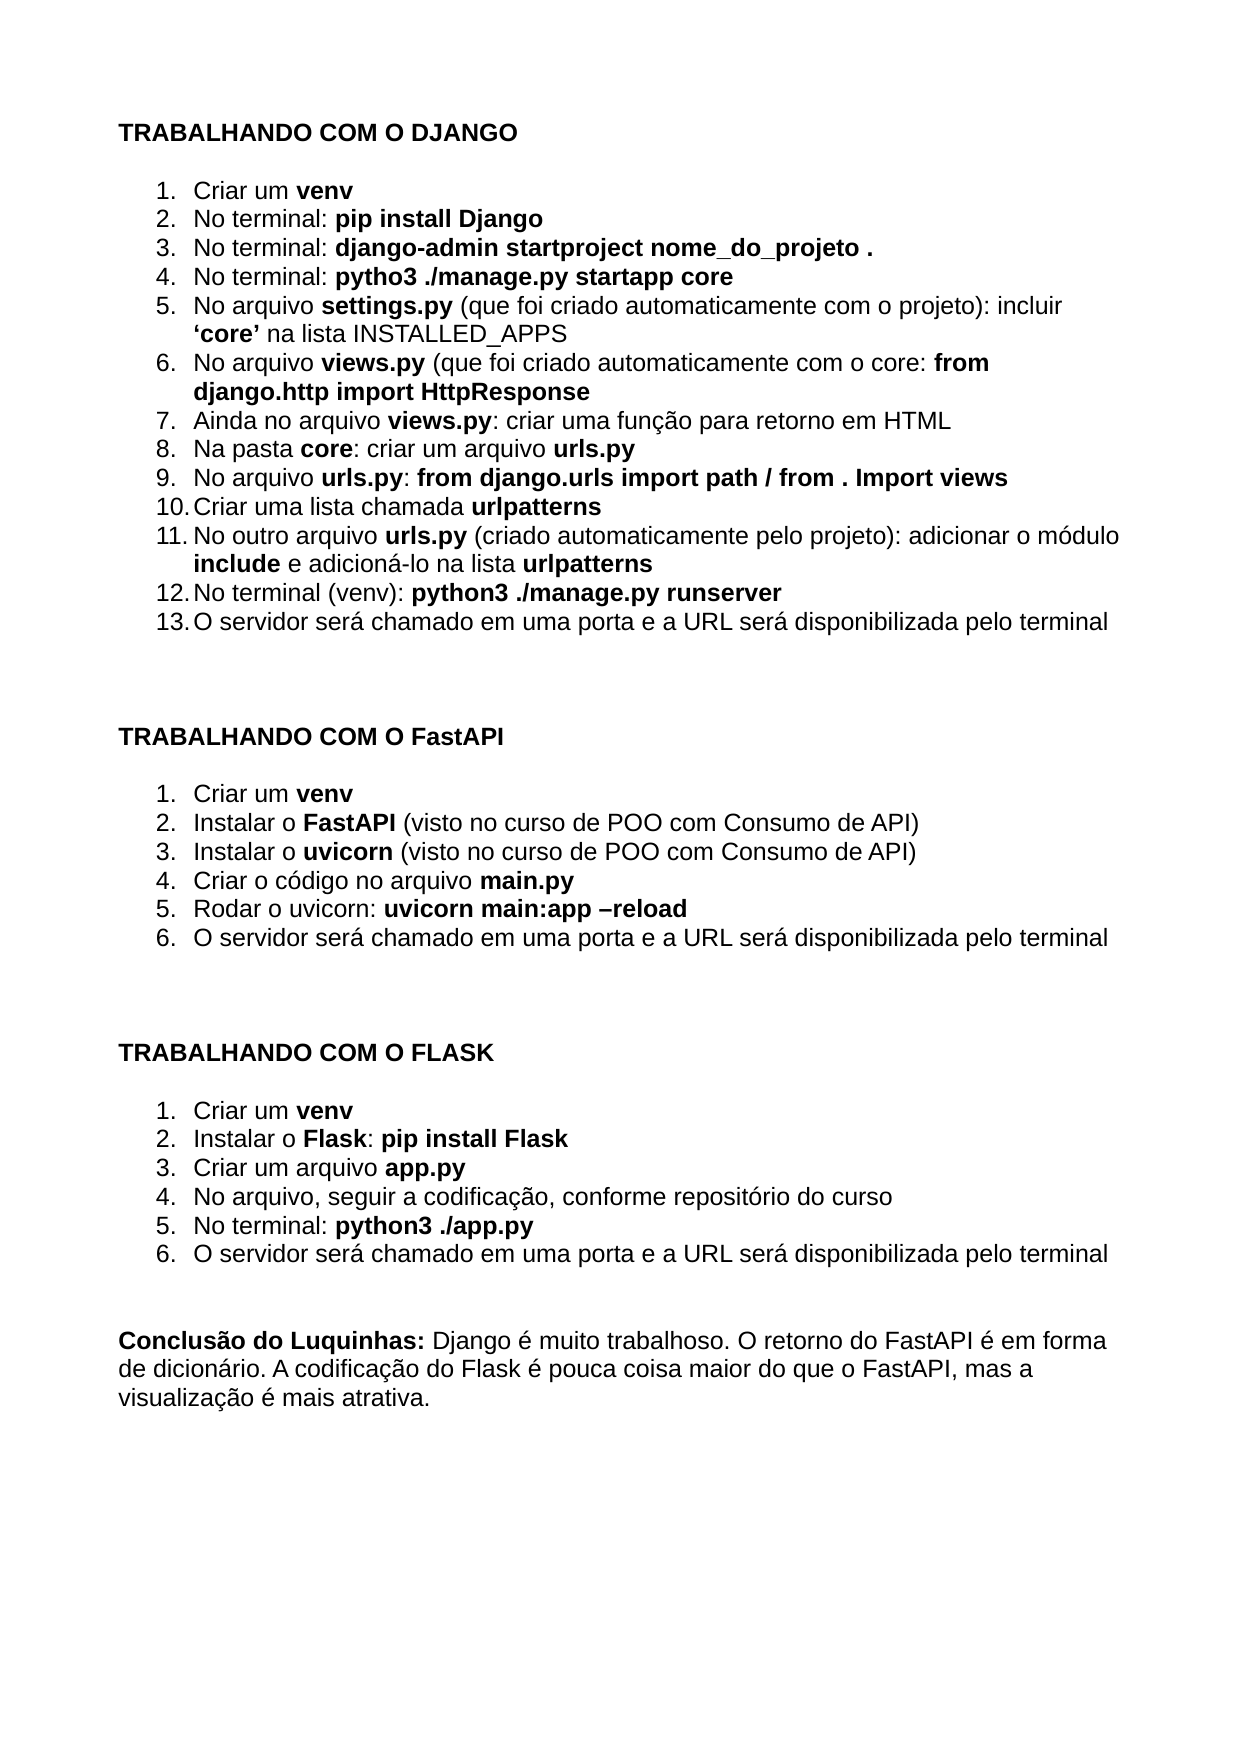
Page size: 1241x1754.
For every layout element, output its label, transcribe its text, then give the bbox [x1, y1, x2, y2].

text TRABALHANDO COM O FLASK [118, 1038, 1122, 1067]
list Criar um venv [156, 1096, 1122, 1124]
list Instalar o uvicorn (visto no curso de POO com Consumo de API) [156, 837, 1122, 866]
list Criar o código no arquivo main.py [156, 866, 1122, 894]
list O servidor será chamado em uma porta e a URL será disponibilizada pelo terminal [156, 607, 1122, 636]
text Conclusão do Luquinhas: Django é muito trabalhoso. O retorno do FastAPI é em forma de dicionário. A codificação do Flask é pouca coisa maior do que o FastAPI, mas a visualização é mais atrativa. [118, 1326, 1122, 1412]
list No outro arquivo urls.py (criado automaticamente pelo projeto): adicionar o módulo include e adicioná-lo na lista urlpatterns [156, 521, 1122, 578]
list No terminal (venv): python3 ./manage.py runserver [156, 578, 1122, 607]
list No arquivo urls.py: from django.urls import path / from . Import views [156, 463, 1122, 492]
list No terminal: pytho3 ./manage.py startapp core [156, 262, 1122, 291]
list Instalar o FastAPI (visto no curso de POO com Consumo de API) [156, 808, 1122, 837]
list No terminal: django-admin startproject nome_do_projeto . [156, 233, 1122, 262]
list No terminal: pip install Django [156, 204, 1122, 233]
list No arquivo views.py (que foi criado automaticamente com o core: from django.http import HttpResponse [156, 348, 1122, 406]
list Instalar o Flask: pip install Flask [156, 1124, 1122, 1153]
list No arquivo settings.py (que foi criado automaticamente com o projeto): incluir ‘core’ na lista INSTALLED_APPS [156, 291, 1122, 348]
list Criar uma lista chamada urlpatterns [156, 492, 1122, 521]
list O servidor será chamado em uma porta e a URL será disponibilizada pelo terminal [156, 923, 1122, 952]
list Criar um venv [156, 779, 1122, 808]
list Na pasta core: criar um arquivo urls.py [156, 434, 1122, 463]
list Ainda no arquivo views.py: criar uma função para retorno em HTML [156, 406, 1122, 434]
list No terminal: python3 ./app.py [156, 1211, 1122, 1239]
list Criar um arquivo app.py [156, 1153, 1122, 1182]
list No arquivo, seguir a codificação, conforme repositório do curso [156, 1182, 1122, 1211]
list Criar um venv [156, 176, 1122, 204]
list Rodar o uvicorn: uvicorn main:app –reload [156, 894, 1122, 923]
list O servidor será chamado em uma porta e a URL será disponibilizada pelo terminal [156, 1239, 1122, 1268]
text TRABALHANDO COM O FastAPI [118, 722, 1122, 751]
text TRABALHANDO COM O DJANGO [118, 118, 1122, 147]
